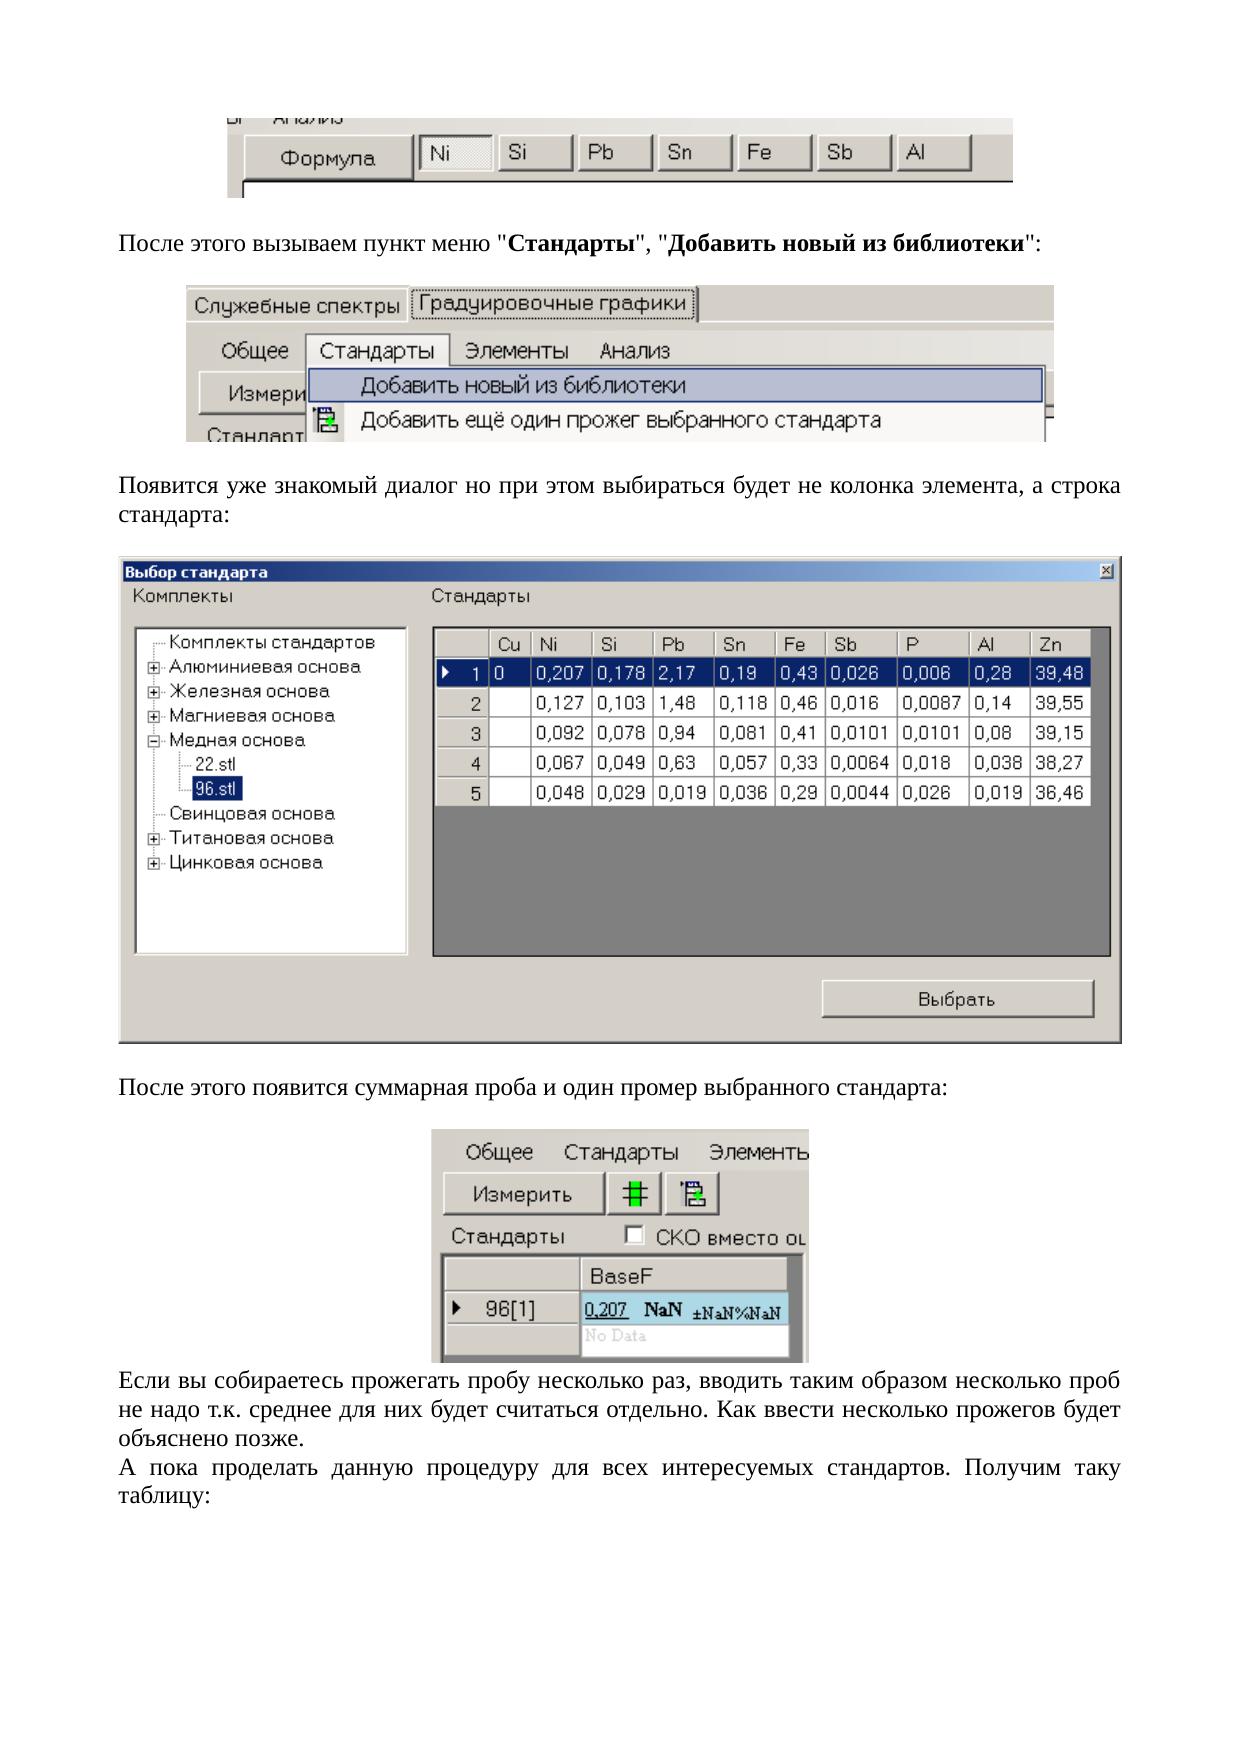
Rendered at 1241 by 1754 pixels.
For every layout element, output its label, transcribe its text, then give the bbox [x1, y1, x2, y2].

text После этого появится суммарная проба и один промер выбранного стандарта: [118, 1072, 1122, 1101]
text Появится уже знакомый диалог но при этом выбираться будет не колонка элемента, а строка стандарта: [118, 470, 1122, 528]
text Если вы собираетесь прожегать пробу несколько раз, вводить таким образом несколько проб не надо т.к. среднее для них будет считаться отдельно. Как ввести несколько прожегов будет объяснено позже. [118, 1365, 1122, 1452]
text А пока проделать данную процедуру для всех интересуемых стандартов. Получим таку таблицу: [118, 1452, 1122, 1509]
text После этого вызываем пункт меню "Стандарты", "Добавить новый из библиотеки": [118, 228, 1122, 257]
picture [118, 556, 1122, 1044]
